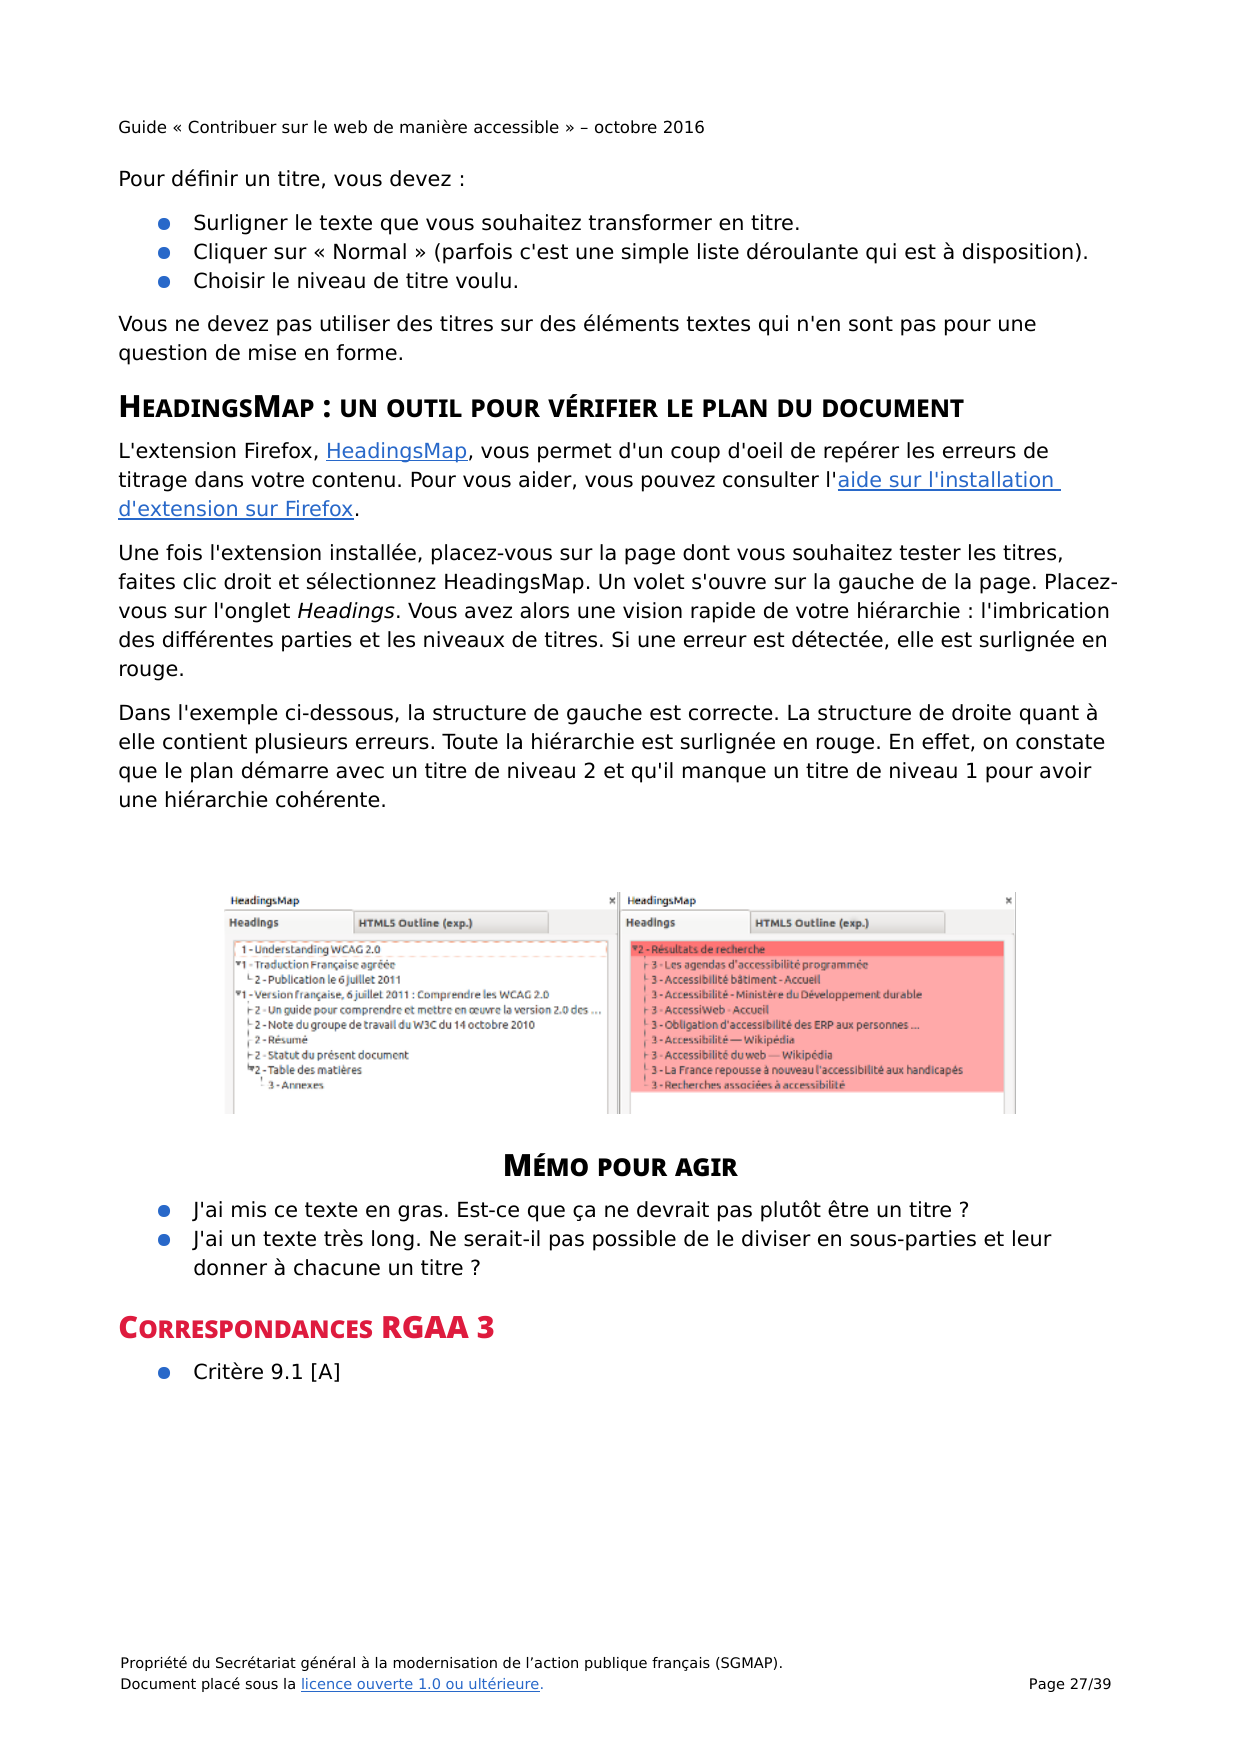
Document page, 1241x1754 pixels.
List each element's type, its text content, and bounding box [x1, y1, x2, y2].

text Vous ne devez pas utiliser des titres sur des éléments textes qui n'en sont pas pour une question de mise en forme. [118, 312, 1122, 366]
text Correspondances RGAA 3 [118, 1306, 1122, 1347]
list Critère 9.1 [A] [156, 1360, 1122, 1384]
list J'ai mis ce texte en gras. Est-ce que ça ne devrait pas plutôt être un titre ? [156, 1198, 1122, 1222]
text Une fois l'extension installée, placez-vous sur la page dont vous souhaitez tester les titres, faites clic droit et sélectionnez HeadingsMap. Un volet s'ouvre sur la gauche de la page. Placez-vous sur l'onglet Headings. Vous avez alors une vision rapide de votre hiérarchie : l'imbrication des différentes parties et les niveaux de titres. Si une erreur est détectée, elle est surlignée en rouge. [118, 541, 1122, 682]
list J'ai un texte très long. Ne serait-il pas possible de le diviser en sous-parties et leur donner à chacune un titre ? [156, 1227, 1122, 1280]
list Choisir le niveau de titre voulu. [156, 269, 1122, 293]
picture [224, 892, 1017, 1114]
text L'extension Firefox, HeadingsMap, vous permet d'un coup d'oeil de repérer les erreurs de titrage dans votre contenu. Pour vous aider, vous pouvez consulter l'aide sur l'installation d'extension sur Firefox. [118, 439, 1122, 522]
text Pour définir un titre, vous devez : [118, 167, 1122, 191]
list Surligner le texte que vous souhaitez transformer en titre. [156, 211, 1122, 235]
list Cliquer sur « Normal » (parfois c'est une simple liste déroulante qui est à disposition). [156, 240, 1122, 264]
subtitle HeadingsMap : un outil pour vérifier le plan du document [118, 385, 1122, 427]
subtitle Mémo pour agir [118, 882, 1122, 1185]
text Dans l'exemple ci-dessous, la structure de gauche est correcte. La structure de droite quant à elle contient plusieurs erreurs. Toute la hiérarchie est surlignée en rouge. En effet, on constate que le plan démarre avec un titre de niveau 2 et qu'il manque un titre de niveau 1 pour avoir une hiérarchie cohérente. [118, 701, 1122, 812]
